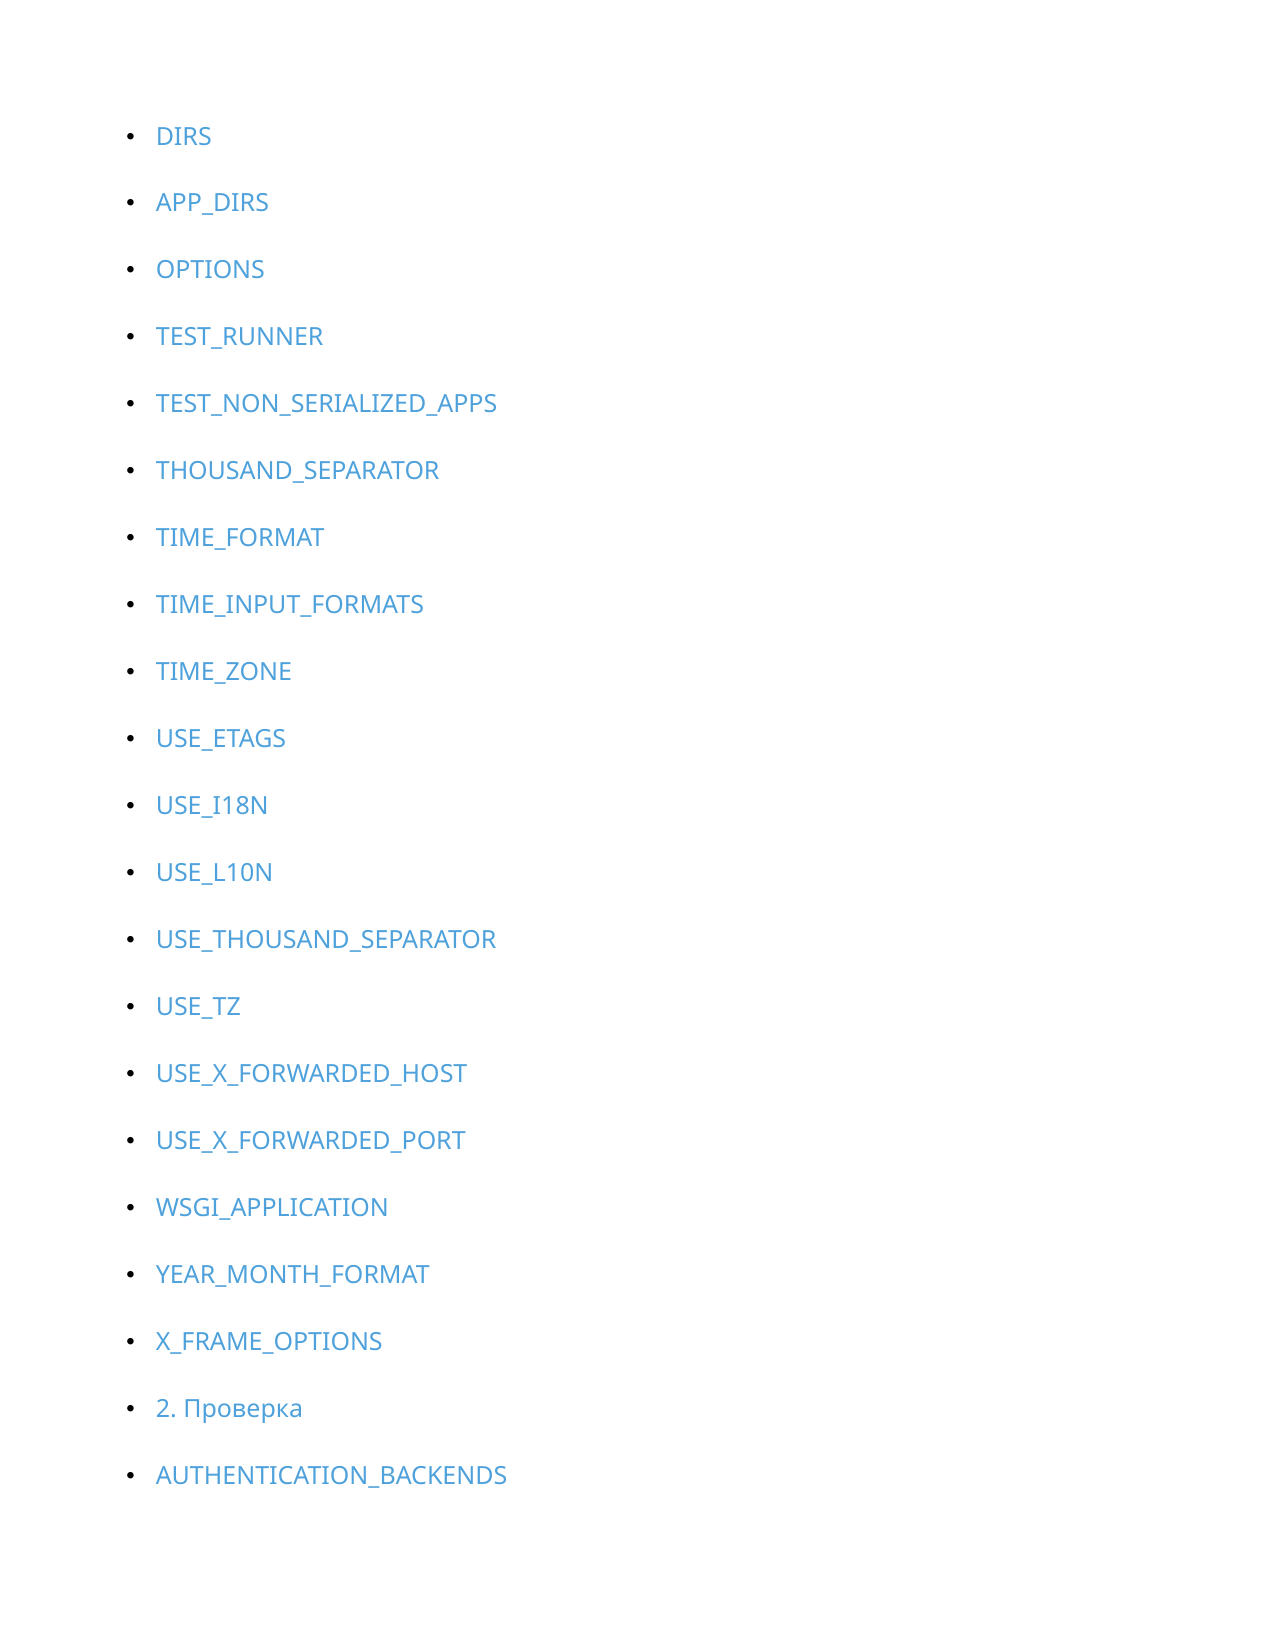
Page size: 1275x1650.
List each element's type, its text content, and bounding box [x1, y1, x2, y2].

list WSGI_APPLICATION [156, 1190, 1157, 1224]
list TIME_INPUT_FORMATS [156, 587, 1157, 621]
list AUTHENTICATION_BACKENDS [156, 1458, 1157, 1492]
list USE_ETAGS [156, 721, 1157, 755]
list USE_X_FORWARDED_HOST [156, 1056, 1157, 1090]
list TIME_ZONE [156, 654, 1157, 688]
list USE_X_FORWARDED_PORT [156, 1123, 1157, 1157]
list YEAR_MONTH_FORMAT [156, 1257, 1157, 1291]
list USE_THOUSAND_SEPARATOR [156, 922, 1157, 956]
list TEST_NON_SERIALIZED_APPS [156, 386, 1157, 420]
list X_FRAME_OPTIONS [156, 1324, 1157, 1358]
list 2. Проверка [156, 1391, 1157, 1425]
list OPTIONS [156, 252, 1157, 286]
list USE_L10N [156, 855, 1157, 889]
list USE_TZ [156, 989, 1157, 1023]
list APP_DIRS [156, 185, 1157, 219]
list TIME_FORMAT [156, 520, 1157, 554]
list USE_I18N [156, 788, 1157, 822]
list THOUSAND_SEPARATOR [156, 453, 1157, 487]
list TEST_RUNNER [156, 319, 1157, 353]
list DIRS [156, 118, 1157, 152]
